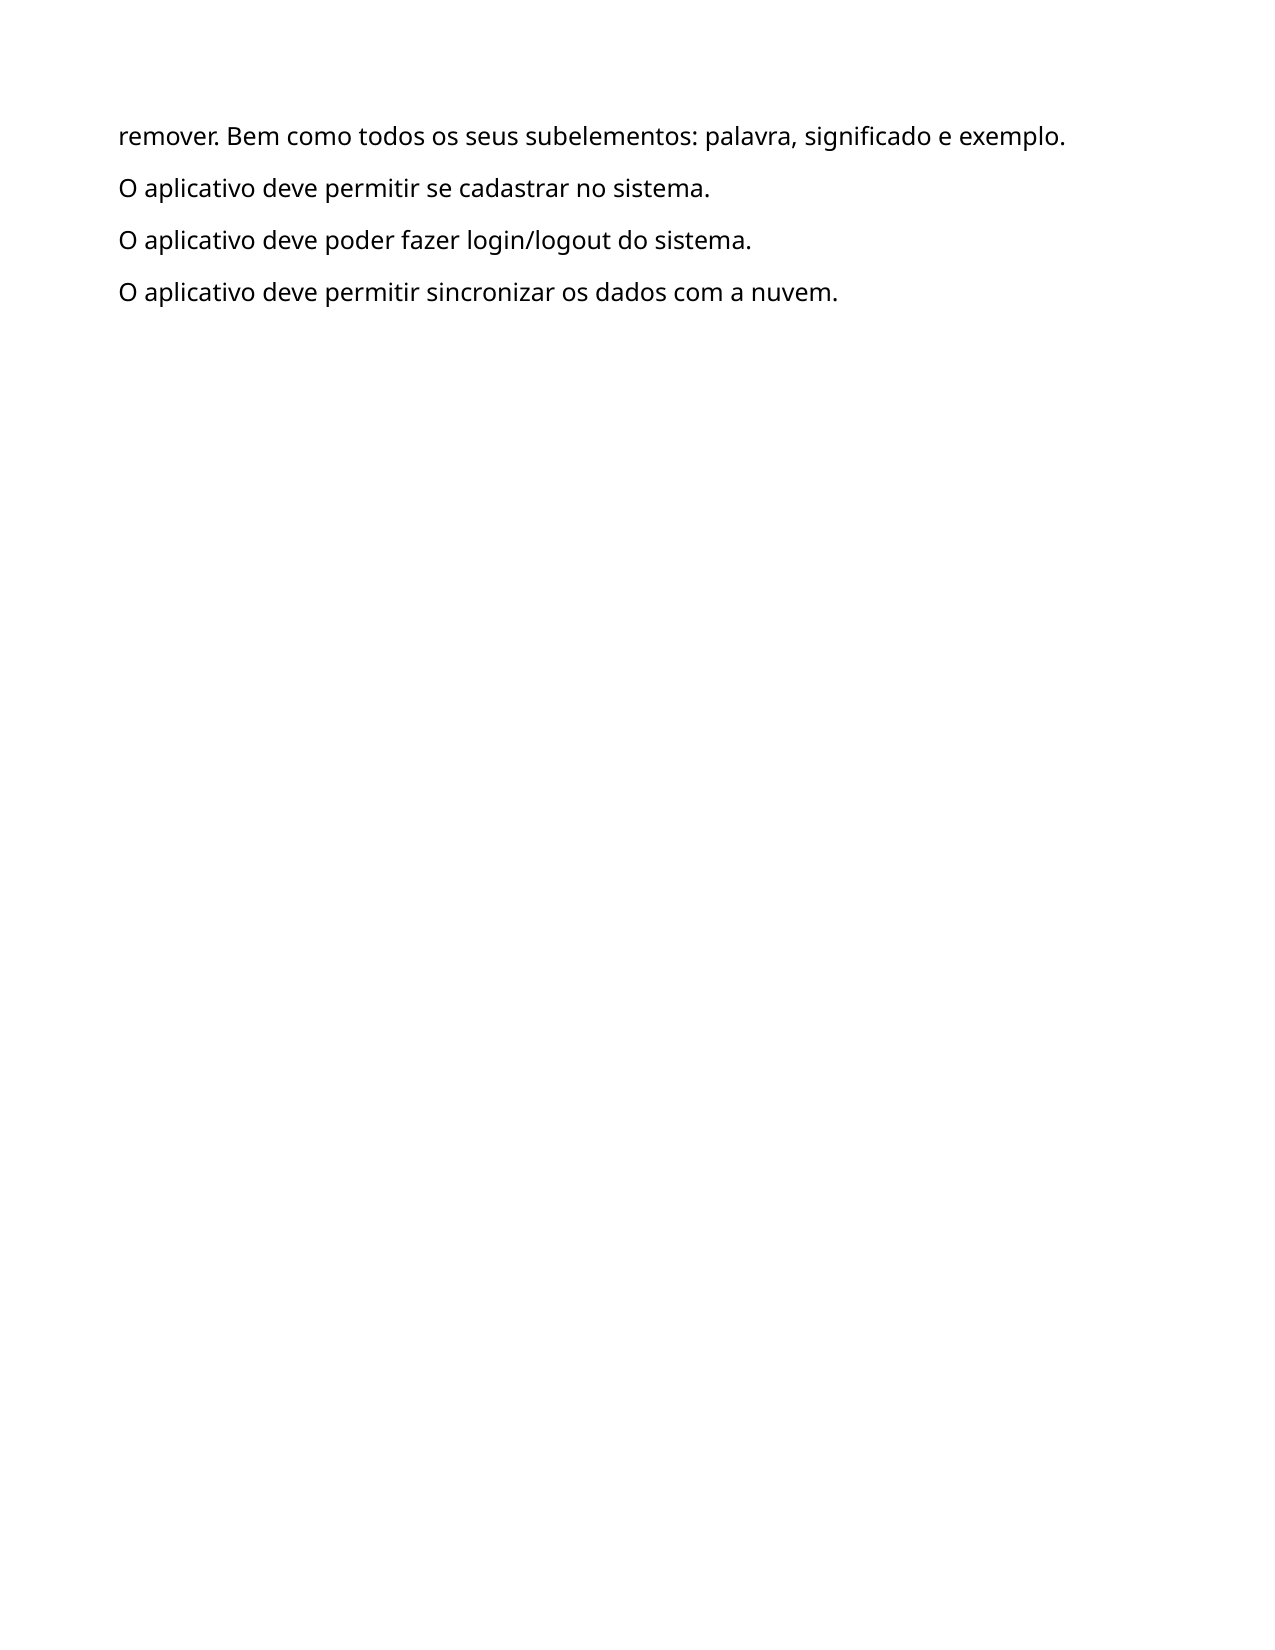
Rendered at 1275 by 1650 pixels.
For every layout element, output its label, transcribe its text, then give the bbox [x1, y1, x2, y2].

text remover. Bem como todos os seus subelementos: palavra, significado e exemplo. [118, 118, 1157, 152]
text O aplicativo deve poder fazer login/logout do sistema. [118, 222, 1157, 256]
text O aplicativo deve permitir se cadastrar no sistema. [118, 170, 1157, 204]
text O aplicativo deve permitir sincronizar os dados com a nuvem. [118, 274, 1157, 308]
